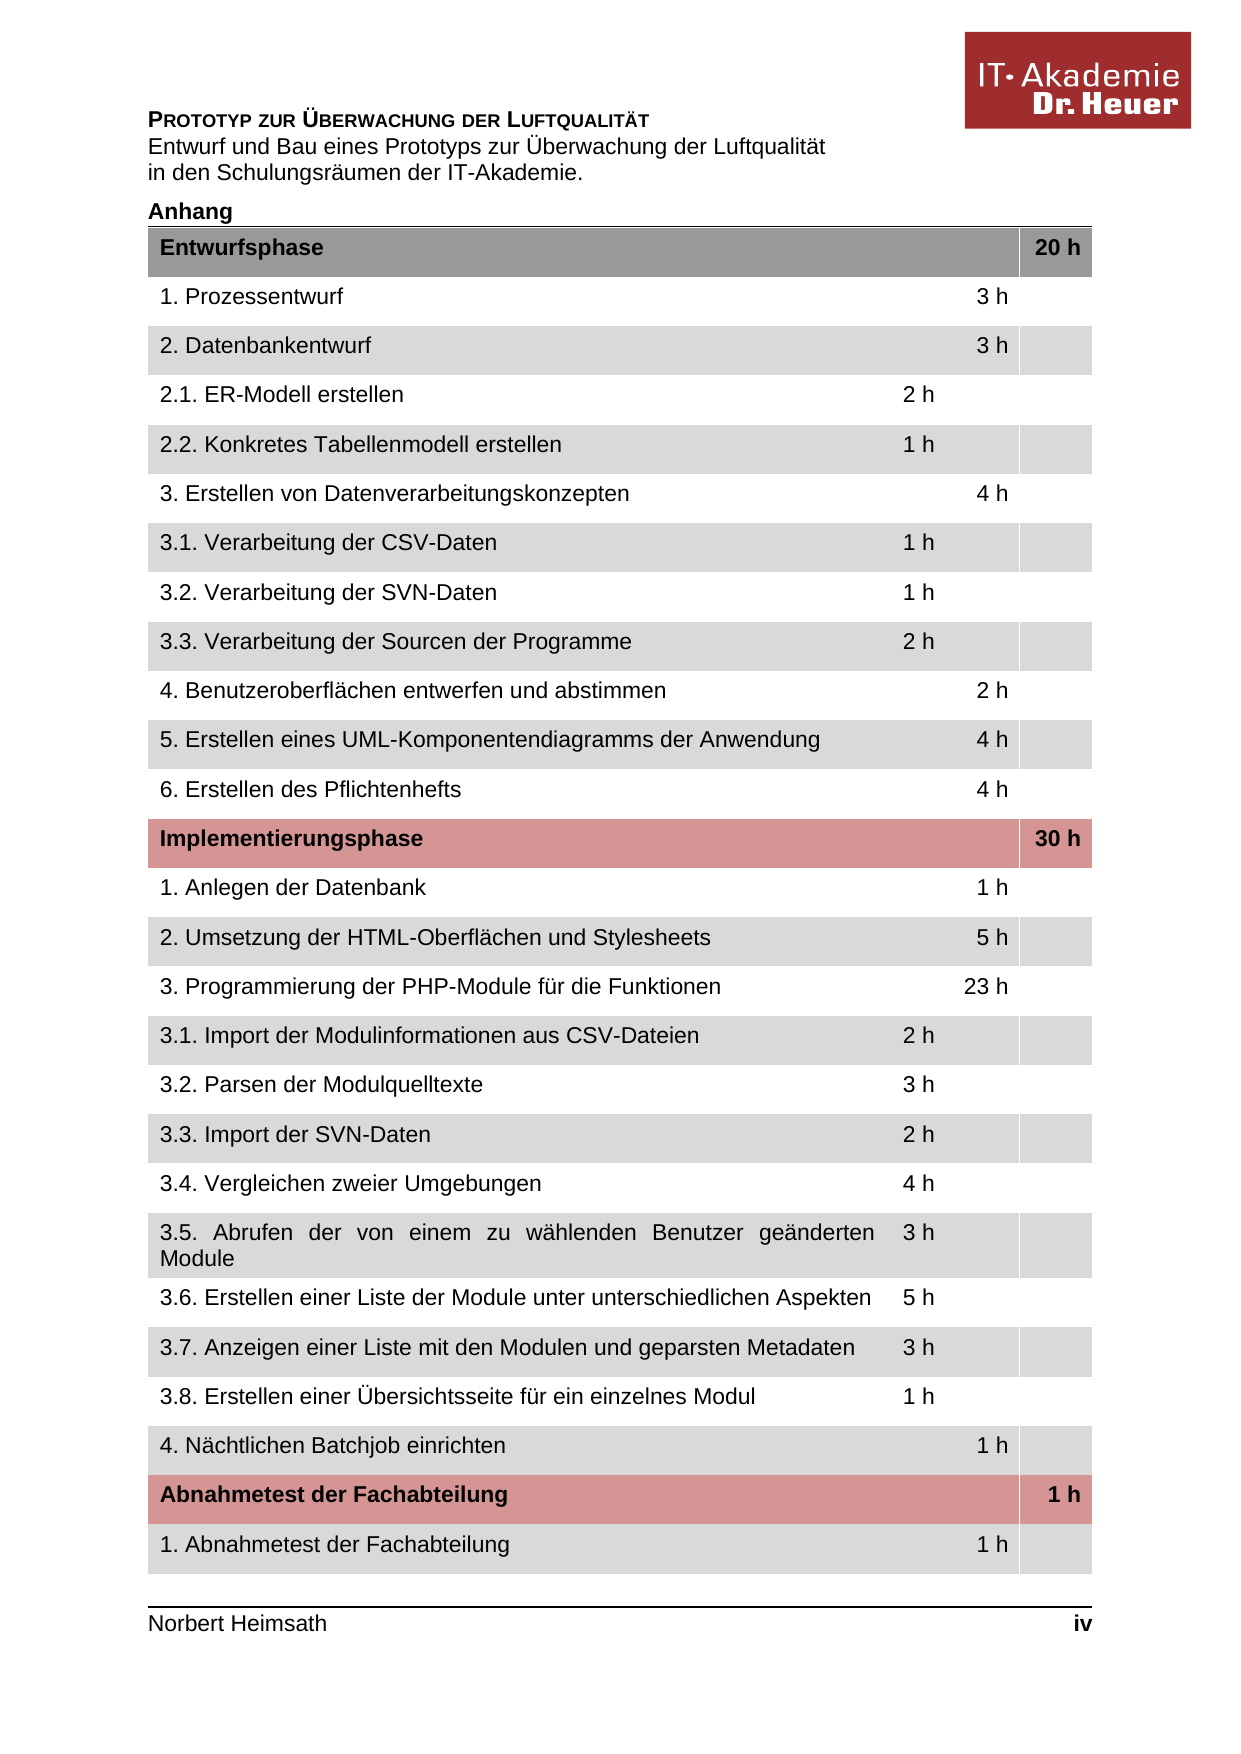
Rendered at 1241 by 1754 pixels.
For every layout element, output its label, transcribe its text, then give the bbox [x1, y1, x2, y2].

table_cell [1020, 917, 1092, 966]
table_cell [946, 1213, 1019, 1278]
table_cell [887, 769, 946, 819]
table_cell 1 h [887, 1377, 946, 1426]
table_cell [946, 1065, 1019, 1114]
table_cell [1020, 671, 1092, 720]
table_cell 4 h [946, 720, 1019, 769]
table_cell [1020, 966, 1092, 1016]
table_cell 1. Abnahmetest der Fachabteilung [148, 1524, 887, 1574]
table_cell 3. Erstellen von Datenverarbeitungskonzepten [148, 474, 887, 523]
table_cell [887, 671, 946, 720]
table_cell 1 h [946, 1426, 1019, 1475]
table_cell 3 h [946, 326, 1019, 375]
table_cell [1020, 425, 1092, 474]
table_cell 2 h [887, 622, 946, 671]
table_cell 20 h [1020, 228, 1092, 277]
table_cell 3.3. Import der SVN-Daten [148, 1114, 887, 1163]
table_cell [1020, 622, 1092, 671]
table_cell [1020, 1213, 1092, 1278]
table_cell 1. Anlegen der Datenbank [148, 868, 887, 917]
table_cell [887, 868, 946, 917]
table_cell 1 h [887, 425, 946, 474]
table_cell 2 h [946, 671, 1019, 720]
table_cell [946, 425, 1019, 474]
table_cell 3.1. Import der Modulinformationen aus CSV-Dateien [148, 1016, 887, 1065]
table_cell [1020, 1524, 1092, 1574]
table_cell 3.5. Abrufen der von einem zu wählenden Benutzer geänderten Module [148, 1213, 887, 1278]
table_cell [946, 819, 1019, 868]
table_cell Entwurfsphase [148, 228, 887, 277]
table_cell [887, 474, 946, 523]
table_cell [1020, 1114, 1092, 1163]
table_cell [1020, 769, 1092, 819]
table_cell [946, 572, 1019, 622]
table_cell 5. Erstellen eines UML-Komponentendiagramms der Anwendung [148, 720, 887, 769]
table_cell 2.1. ER-Modell erstellen [148, 375, 887, 424]
table_cell [946, 1016, 1019, 1065]
table_cell 5 h [946, 917, 1019, 966]
table_cell 4. Nächtlichen Batchjob einrichten [148, 1426, 887, 1475]
table_cell 2. Datenbankentwurf [148, 326, 887, 375]
table_cell [1020, 572, 1092, 622]
table_cell 1 h [887, 572, 946, 622]
table_cell 3.6. Erstellen einer Liste der Module unter unterschiedlichen Aspekten [148, 1278, 887, 1327]
table_cell Implementierungsphase [148, 819, 887, 868]
table_cell 2.2. Konkretes Tabellenmodell erstellen [148, 425, 887, 474]
table_cell 3 h [887, 1327, 946, 1377]
table_cell [946, 1164, 1019, 1213]
table_cell [1020, 1164, 1092, 1213]
table_cell [1020, 1016, 1092, 1065]
table_cell 2 h [887, 1016, 946, 1065]
table_cell [1020, 1278, 1092, 1327]
table_cell [946, 622, 1019, 671]
table_cell [1020, 326, 1092, 375]
table_cell 1 h [946, 1524, 1019, 1574]
table_cell 3.7. Anzeigen einer Liste mit den Modulen und geparsten Metadaten [148, 1327, 887, 1377]
table_cell [1020, 277, 1092, 326]
table_cell [946, 523, 1019, 572]
table_cell [887, 277, 946, 326]
table_cell [887, 917, 946, 966]
table_cell [1020, 1426, 1092, 1475]
table_cell [887, 326, 946, 375]
table_cell 5 h [887, 1278, 946, 1327]
table_cell [1020, 720, 1092, 769]
table_cell 3.3. Verarbeitung der Sourcen der Programme [148, 622, 887, 671]
table_cell [1020, 523, 1092, 572]
table_cell 3.2. Verarbeitung der SVN-Daten [148, 572, 887, 622]
table_cell [946, 1475, 1019, 1524]
table_cell 3.1. Verarbeitung der CSV-Daten [148, 523, 887, 572]
table_cell 3.2. Parsen der Modulquelltexte [148, 1065, 887, 1114]
table_cell [887, 228, 946, 277]
table_cell 4 h [946, 769, 1019, 819]
table_cell 1. Prozessentwurf [148, 277, 887, 326]
table_cell 3.4. Vergleichen zweier Umgebungen [148, 1164, 887, 1213]
table_cell [946, 1278, 1019, 1327]
table_cell 1 h [1020, 1475, 1092, 1524]
table_cell 3 h [887, 1213, 946, 1278]
table_cell 23 h [946, 966, 1019, 1016]
table_cell 1 h [887, 523, 946, 572]
table_cell 2. Umsetzung der HTML-Oberflächen und Stylesheets [148, 917, 887, 966]
table_cell 3.8. Erstellen einer Übersichtsseite für ein einzelnes Modul [148, 1377, 887, 1426]
table_cell [887, 819, 946, 868]
table_cell [1020, 1065, 1092, 1114]
table_cell [946, 1377, 1019, 1426]
table_cell 3. Programmierung der PHP-Module für die Funktionen [148, 966, 887, 1016]
table_cell 4 h [946, 474, 1019, 523]
table_cell [946, 228, 1019, 277]
table_cell [887, 966, 946, 1016]
table_cell 4 h [887, 1164, 946, 1213]
table_cell 1 h [946, 868, 1019, 917]
table_cell [887, 720, 946, 769]
table_cell [946, 1114, 1019, 1163]
table_cell 3 h [887, 1065, 946, 1114]
table_cell Abnahmetest der Fachabteilung [148, 1475, 887, 1524]
table_cell [1020, 1327, 1092, 1377]
table_cell 2 h [887, 1114, 946, 1163]
table_cell [887, 1524, 946, 1574]
table_cell 2 h [887, 375, 946, 424]
table_cell 6. Erstellen des Pflichtenhefts [148, 769, 887, 819]
table_cell [946, 375, 1019, 424]
table_cell [887, 1475, 946, 1524]
table_cell 30 h [1020, 819, 1092, 868]
table_cell [1020, 1377, 1092, 1426]
table_cell 4. Benutzeroberflächen entwerfen und abstimmen [148, 671, 887, 720]
table_cell [1020, 474, 1092, 523]
table_cell [1020, 868, 1092, 917]
table_cell [1020, 375, 1092, 424]
table_cell [946, 1327, 1019, 1377]
table_cell [887, 1426, 946, 1475]
table_cell 3 h [946, 277, 1019, 326]
